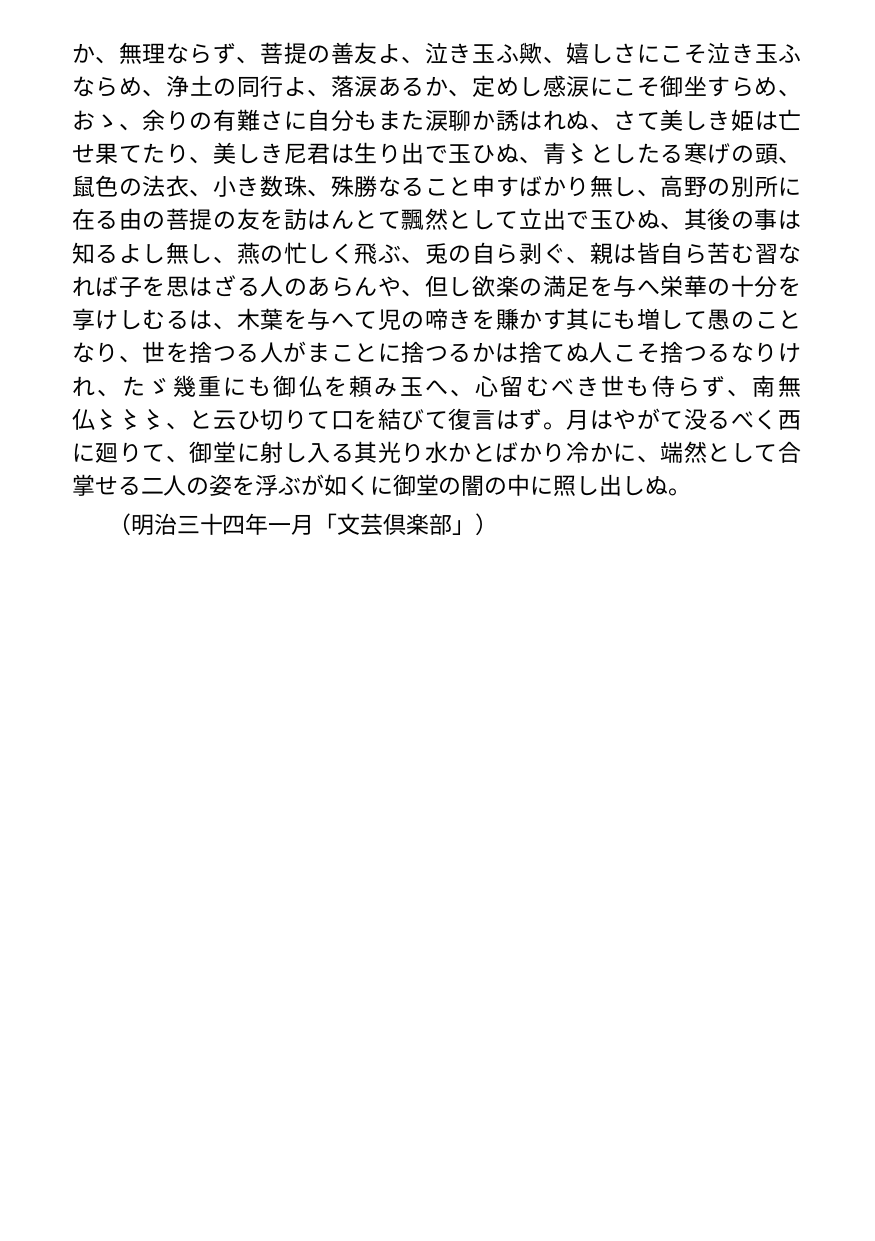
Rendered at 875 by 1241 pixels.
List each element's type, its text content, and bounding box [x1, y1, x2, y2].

text （明治三十四年一月「文芸倶楽部」） [72, 507, 802, 540]
text か、無理ならず、菩提の善友よ、泣き玉ふ歟、嬉しさにこそ泣き玉ふならめ、浄土の同行よ、落涙あるか、定めし感涙にこそ御坐すらめ、おゝ、余りの有難さに自分もまた涙聊か誘はれぬ、さて美しき姫は亡せ果てたり、美しき尼君は生り出で玉ひぬ、青〻としたる寒げの頭、鼠色の法衣、小き数珠、殊勝なること申すばかり無し、高野の別所に在る由の菩提の友を訪はんとて飄然として立出で玉ひぬ、其後の事は知るよし無し、燕の忙しく飛ぶ、兎の自ら剥ぐ、親は皆自ら苦む習なれば子を思はざる人のあらんや、但し欲楽の満足を与へ栄華の十分を享けしむるは、木葉を与へて児の啼きを賺かす其にも増して愚のことなり、世を捨つる人がまことに捨つるかは捨てぬ人こそ捨つるなりけれ、たゞ幾重にも御仏を頼み玉へ、心留むべき世も侍らず、南無仏〻〻〻、と云ひ切りて口を結びて復言はず。月はやがて没るべく西に廻りて、御堂に射し入る其光り水かとばかり冷かに、端然として合掌せる二人の姿を浮ぶが如くに御堂の闇の中に照し出しぬ。 [72, 36, 802, 501]
